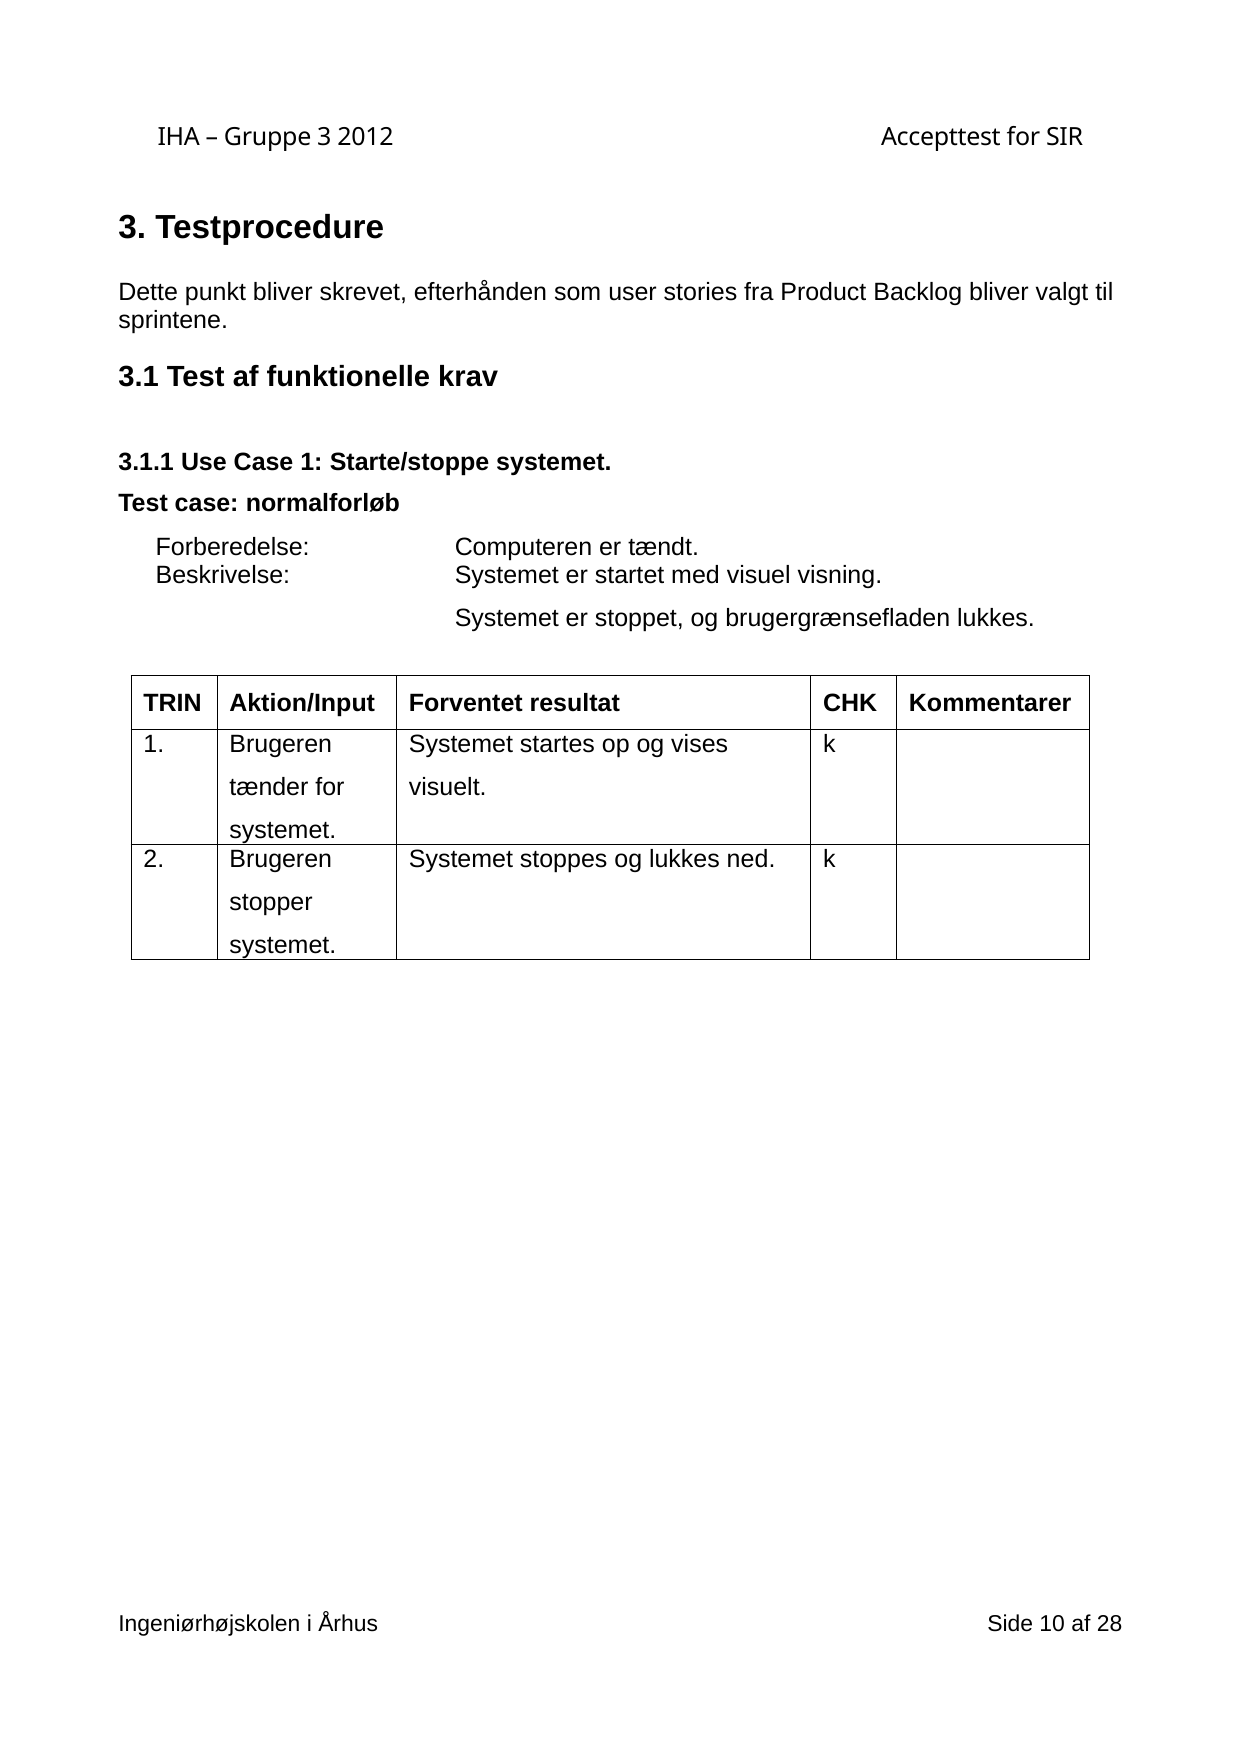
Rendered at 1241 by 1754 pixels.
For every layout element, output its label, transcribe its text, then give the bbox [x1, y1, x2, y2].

table_header CHK [811, 676, 896, 729]
table_cell [132, 730, 217, 844]
table_cell Systemet startes op og vises visuelt. [397, 730, 810, 844]
table_cell Brugeren stopper systemet. [218, 845, 396, 959]
text Dette punkt bliver skrevet, efterhånden som user stories fra Product Backlog bliver valgt til sprintene. [118, 277, 1122, 334]
table_cell Systemet er startet med visuel visning. Systemet er stoppet, og brugergrænsefladen lukkes. [443, 560, 1089, 632]
table_header Computeren er tændt. [443, 531, 1089, 560]
table_header Aktion/Input [218, 676, 396, 729]
table_header Kommentarer [897, 676, 1089, 729]
text Test case: normalforløb [118, 488, 1122, 517]
subtitle 3.1.1 Use Case 1: Starte/stoppe systemet. [118, 447, 1122, 476]
table_cell k [811, 845, 896, 959]
subtitle 3.1 Test af funktionelle krav [118, 359, 1122, 393]
table_cell Beskrivelse: [144, 560, 443, 632]
table_cell Brugeren tænder for systemet. [218, 730, 396, 844]
table_cell [132, 845, 217, 959]
table_header Forberedelse: [144, 531, 443, 560]
table_header Forventet resultat [397, 676, 810, 729]
subtitle 3. Testprocedure [118, 207, 1122, 245]
table_header TRIN [132, 676, 217, 729]
table_cell k [811, 730, 896, 844]
table_cell Systemet stoppes og lukkes ned. [397, 845, 810, 959]
table_cell [897, 845, 1089, 959]
table_cell [897, 730, 1089, 844]
